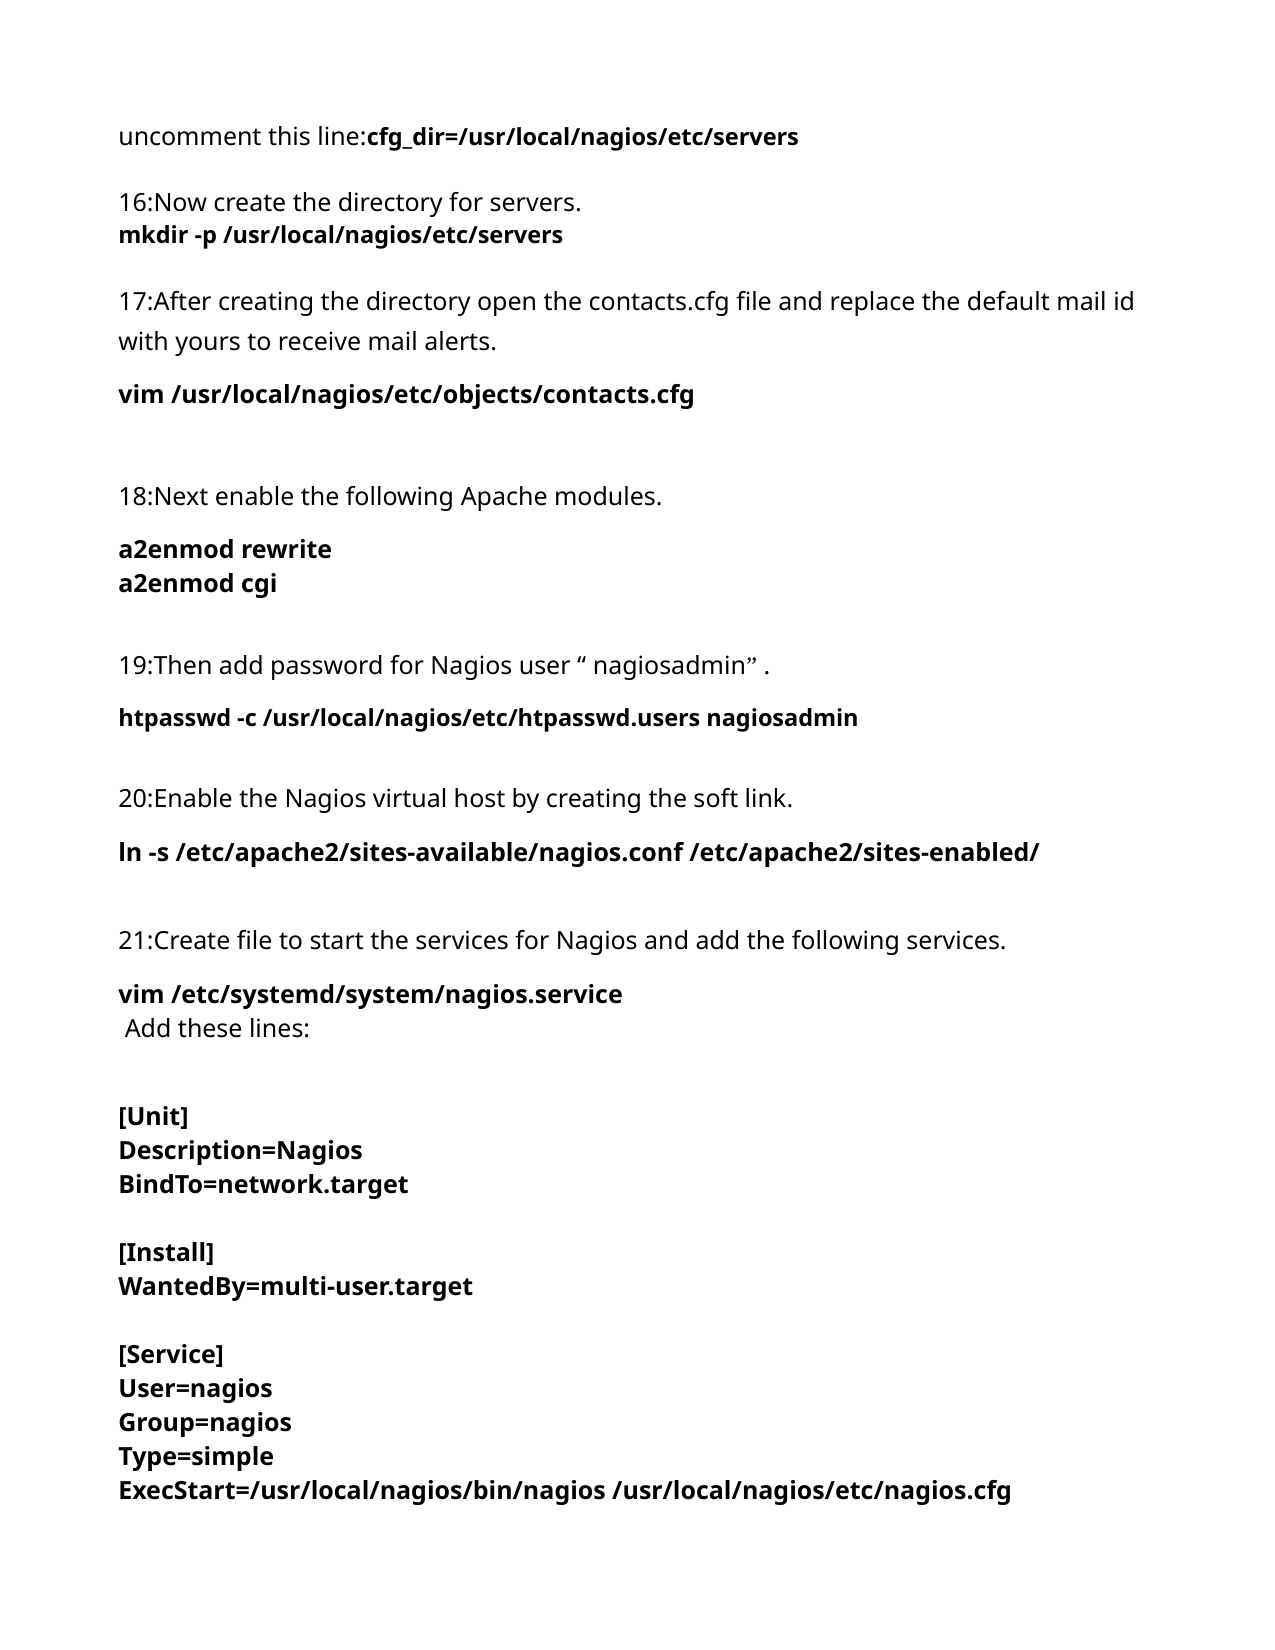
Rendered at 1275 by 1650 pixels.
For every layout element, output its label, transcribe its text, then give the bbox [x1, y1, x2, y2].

text Group=nagios [118, 1405, 1157, 1439]
text Type=simple [118, 1439, 1157, 1473]
text [Service] [118, 1337, 1157, 1371]
text vim /usr/local/nagios/etc/objects/contacts.cfg [118, 377, 1157, 411]
text 19:Then add password for Nagios user “ nagiosadmin” . [118, 648, 1157, 682]
text WantedBy=multi-user.target [118, 1269, 1157, 1303]
text uncomment this line:cfg_dir=/usr/local/nagios/etc/servers [118, 118, 1157, 152]
text Add these lines: [118, 1011, 1157, 1044]
text User=nagios [118, 1371, 1157, 1405]
text Description=Nagios [118, 1132, 1157, 1166]
text a2enmod rewrite [118, 532, 1157, 566]
text mkdir -p /usr/local/nagios/etc/servers [118, 218, 1157, 250]
text 17:After creating the directory open the contacts.cfg file and replace the default mail id with yours to receive mail alerts. [118, 250, 1157, 357]
text ln -s /etc/apache2/sites-available/nagios.conf /etc/apache2/sites-enabled/ [118, 835, 1157, 869]
text ExecStart=/usr/local/nagios/bin/nagios /usr/local/nagios/etc/nagios.cfg [118, 1473, 1157, 1507]
text 16:Now create the directory for servers. [118, 184, 1157, 218]
text 20:Enable the Nagios virtual host by creating the soft link. [118, 781, 1157, 815]
text 18:Next enable the following Apache modules. [118, 478, 1157, 512]
text a2enmod cgi [118, 566, 1157, 600]
text 21:Create file to start the services for Nagios and add the following services. [118, 923, 1157, 957]
text BindTo=network.target [118, 1166, 1157, 1201]
text vim /etc/systemd/system/nagios.service [118, 976, 1157, 1011]
text [Unit] [118, 1098, 1157, 1132]
text [Install] [118, 1234, 1157, 1269]
text htpasswd -c /usr/local/nagios/etc/htpasswd.users nagiosadmin [118, 702, 1157, 733]
